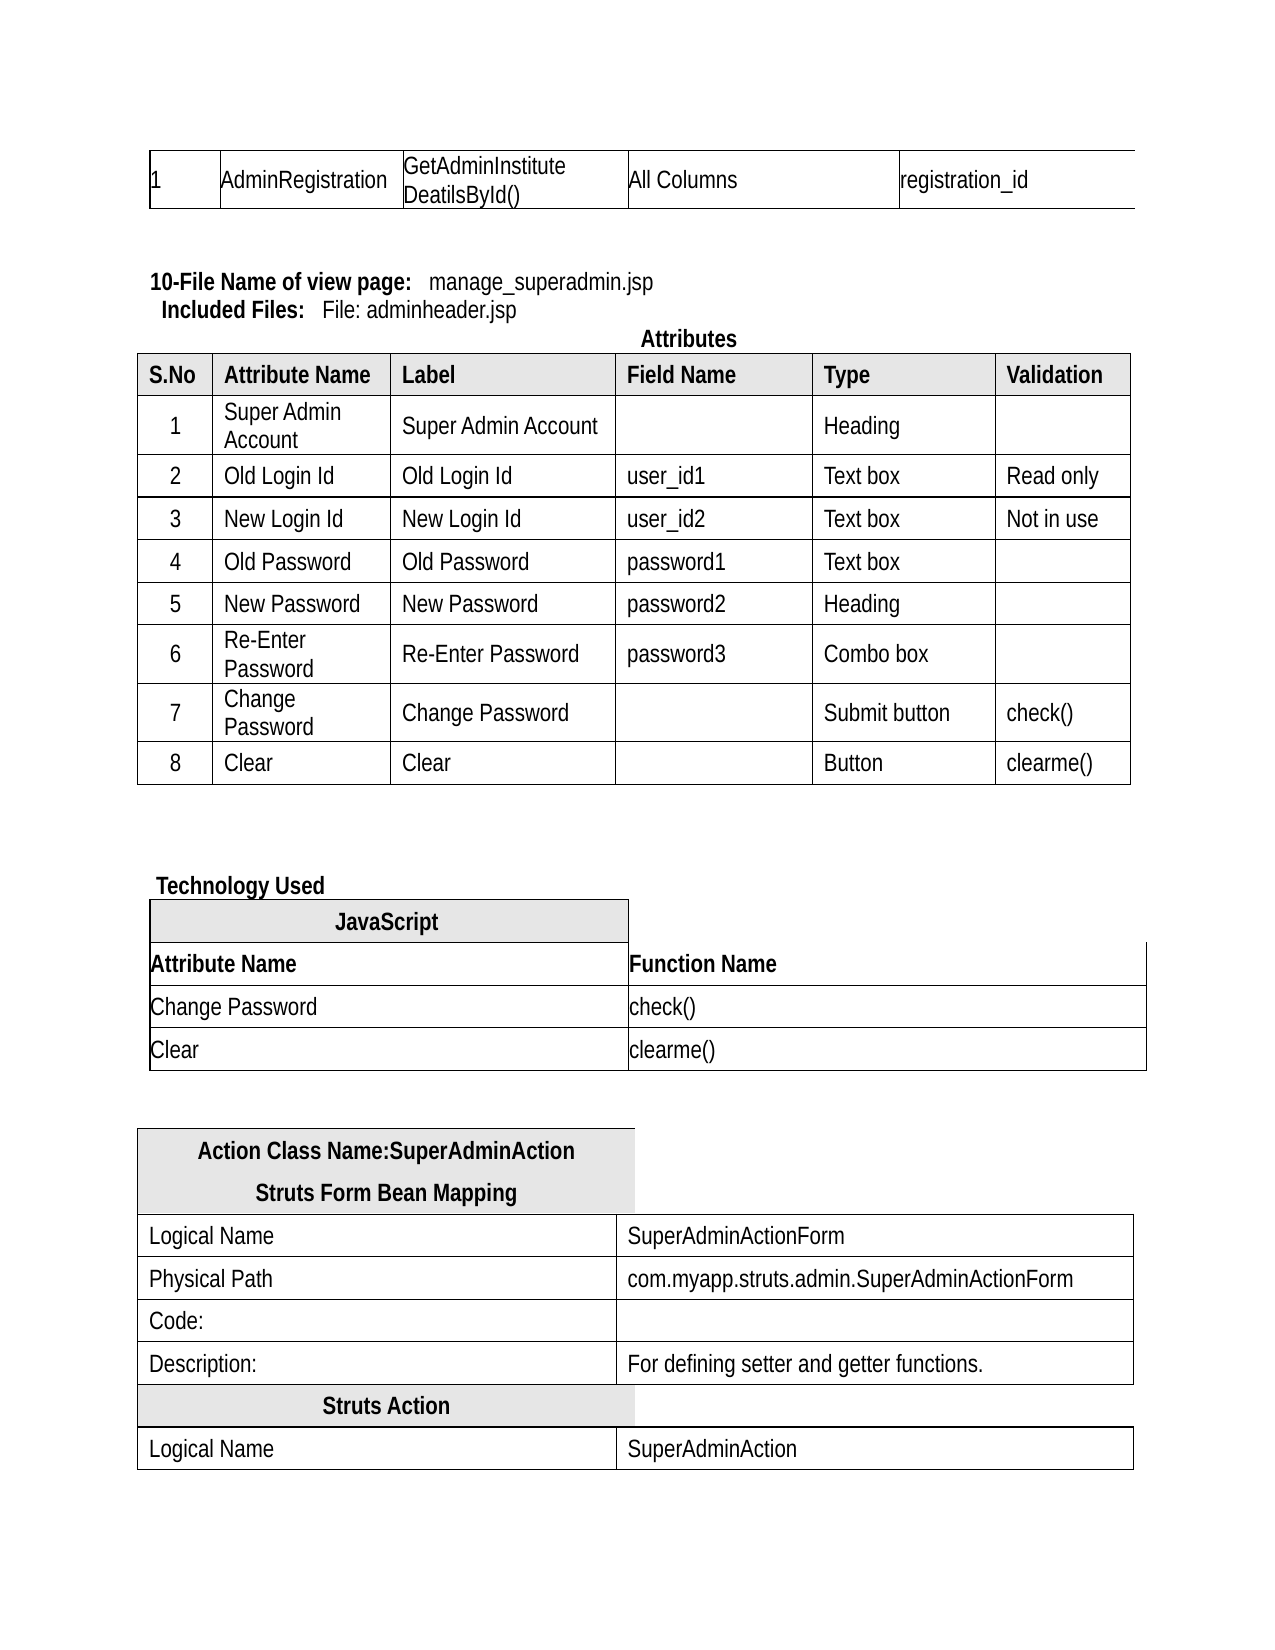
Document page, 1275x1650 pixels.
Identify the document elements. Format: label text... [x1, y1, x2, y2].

table_cell Super Admin Account [391, 396, 615, 454]
table_header [629, 899, 1146, 942]
table_cell [616, 684, 812, 741]
table_cell com.myapp.struts.admin.SuperAdminActionForm [617, 1257, 1133, 1299]
text 10-File Name of view page: manage_superadmin.jsp [150, 267, 1125, 296]
table_cell Clear [151, 1028, 628, 1070]
table_cell 5 [138, 583, 212, 624]
table_cell [616, 742, 812, 783]
table_cell password1 [616, 540, 812, 582]
table_header Validation [996, 354, 1130, 395]
table_cell password3 [616, 625, 812, 682]
table_cell Text box [813, 498, 995, 539]
table_cell Clear [391, 742, 615, 783]
table_cell New Password [213, 583, 390, 624]
table_cell SuperAdminActionForm [617, 1215, 1133, 1256]
table_cell Physical Path [138, 1257, 616, 1299]
table_cell 7 [138, 684, 212, 741]
table_header Field Name [616, 354, 812, 395]
table_cell check() [629, 986, 1146, 1027]
table_cell password2 [616, 583, 812, 624]
table_cell For defining setter and getter functions. [617, 1342, 1133, 1384]
text Included Files: File: adminheader.jsp [150, 296, 1125, 324]
table_cell Heading [813, 396, 995, 454]
table_cell Description: [138, 1342, 616, 1384]
table_cell Change Password [213, 684, 390, 741]
table_cell check() [996, 684, 1130, 741]
table_cell Struts Action [138, 1385, 635, 1426]
table_cell Button [813, 742, 995, 783]
table_cell Change Password [151, 986, 628, 1027]
table_cell Text box [813, 540, 995, 582]
table_cell Old Login Id [213, 455, 390, 496]
table_cell Code: [138, 1300, 616, 1341]
table_header Label [391, 354, 615, 395]
table_cell Re-Enter Password [391, 625, 615, 682]
table_cell 6 [138, 625, 212, 682]
table_cell New Login Id [213, 498, 390, 539]
table_cell Attribute Name [151, 943, 628, 984]
table_header Attribute Name [213, 354, 390, 395]
table_cell [996, 396, 1130, 454]
table_cell Text box [813, 455, 995, 496]
table_cell Submit button [813, 684, 995, 741]
table_cell Re-Enter Password [213, 625, 390, 682]
table_cell 2 [138, 455, 212, 496]
table_cell AdminRegistration [221, 151, 403, 208]
table_cell Clear [213, 742, 390, 783]
table_cell 8 [138, 742, 212, 783]
table_cell Heading [813, 583, 995, 624]
table_cell Old Password [213, 540, 390, 582]
table_cell 3 [138, 498, 212, 539]
table_cell Logical Name [138, 1215, 616, 1256]
text Attributes [327, 324, 1125, 353]
table_header Action Class Name:SuperAdminAction [138, 1129, 635, 1171]
table_cell registration_id [900, 151, 1134, 208]
table_cell Super Admin Account [213, 396, 390, 454]
table_cell user_id1 [616, 455, 812, 496]
table_cell Logical Name [138, 1428, 616, 1469]
table_header S.No [138, 354, 212, 395]
table_cell Not in use [996, 498, 1130, 539]
table_cell Old Password [391, 540, 615, 582]
table_cell [996, 540, 1130, 582]
table_cell New Password [391, 583, 615, 624]
table_cell 1 [138, 396, 212, 454]
table_cell Struts Form Bean Mapping [138, 1171, 635, 1213]
table_cell GetAdminInstitute DeatilsById() [404, 151, 628, 208]
table_cell New Login Id [391, 498, 615, 539]
table_header JavaScript [151, 900, 628, 942]
table_cell [635, 1385, 1133, 1426]
text Technology Used [150, 871, 1125, 899]
table_cell Function Name [629, 942, 1146, 984]
table_cell clearme() [996, 742, 1130, 783]
table_cell Old Login Id [391, 455, 615, 496]
table_cell user_id2 [616, 498, 812, 539]
table_cell [617, 1300, 1133, 1341]
table_cell [996, 625, 1130, 682]
table_cell 4 [138, 540, 212, 582]
table_cell Combo box [813, 625, 995, 682]
table_cell [635, 1171, 1133, 1213]
table_cell [996, 583, 1130, 624]
table_cell clearme() [629, 1028, 1146, 1070]
table_cell 1 [151, 151, 220, 208]
table_cell Change Password [391, 684, 615, 741]
table_header Type [813, 354, 995, 395]
table_cell [616, 396, 812, 454]
table_cell All Columns [629, 151, 899, 208]
table_cell SuperAdminAction [617, 1428, 1133, 1469]
table_cell Read only [996, 455, 1130, 496]
table_header [635, 1128, 1133, 1171]
